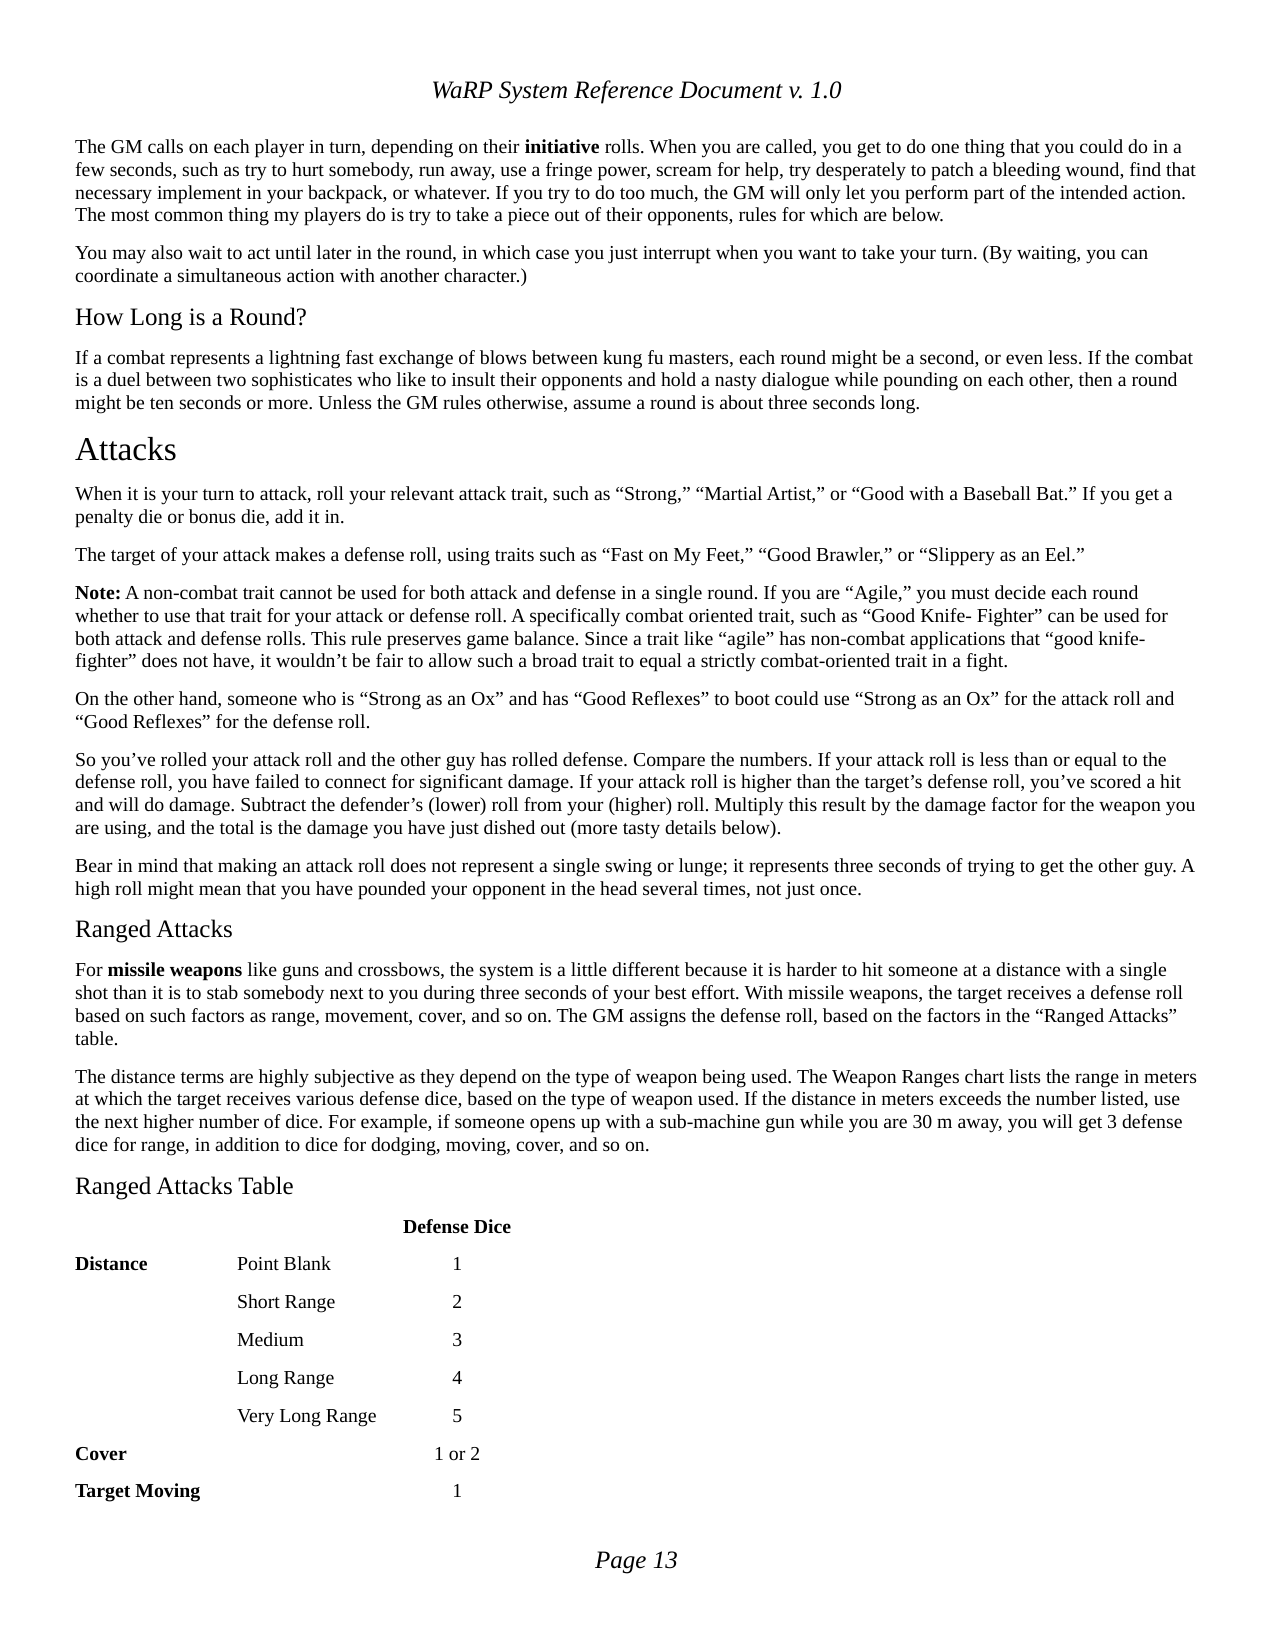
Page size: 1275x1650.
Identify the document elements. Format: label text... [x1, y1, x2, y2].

text Attacks [75, 429, 1200, 467]
text If a combat represents a lightning fast exchange of blows between kung fu masters, each round might be a second, or even less. If the combat is a duel between two sophisticates who like to insult their opponents and hold a nasty dialogue while pounding on each other, then a round might be ten seconds or more. Unless the GM rules otherwise, assume a round is about three seconds long. [75, 346, 1200, 414]
text Very Long Range 5 [75, 1404, 1200, 1426]
text The GM calls on each player in turn, depending on their initiative rolls. When you are called, you get to do one thing that you could do in a few seconds, such as try to hurt somebody, run away, use a fringe power, scream for help, try desperately to patch a bleeding wound, find that necessary implement in your backpack, or whatever. If you try to do too much, the GM will only let you perform part of the intended action. The most common thing my players do is try to take a piece out of their opponents, rules for which are below. [75, 135, 1200, 226]
text Ranged Attacks Table [75, 1171, 1200, 1199]
text Bear in mind that making an attack roll does not represent a single swing or lunge; it represents three seconds of trying to get the other guy. A high roll might mean that you have pounded your opponent in the head several times, not just once. [75, 854, 1200, 899]
text Ranged Attacks [75, 914, 1200, 943]
text Cover 1 or 2 [75, 1441, 1200, 1464]
text The distance terms are highly subjective as they depend on the type of weapon being used. The Weapon Ranges chart lists the range in meters at which the target receives various defense dice, based on the type of weapon used. If the distance in meters exceeds the number listed, use the next higher number of dice. For example, if someone opens up with a sub-machine gun while you are 30 m away, you will get 3 defense dice for range, in addition to dice for dodging, moving, cover, and so on. [75, 1064, 1200, 1156]
text When it is your turn to attack, roll your relevant attack trait, such as “Strong,” “Martial Artist,” or “Good with a Baseball Bat.” If you get a penalty die or bonus die, add it in. [75, 482, 1200, 528]
text The target of your attack makes a defense roll, using traits such as “Fast on My Feet,” “Good Brawler,” or “Slippery as an Eel.” [75, 543, 1200, 566]
text Target Moving 1 [75, 1479, 1200, 1502]
text Distance Point Blank 1 [75, 1252, 1200, 1275]
text You may also wait to act until later in the round, in which case you just interrupt when you want to take your turn. (By waiting, you can coordinate a simultaneous action with another character.) [75, 241, 1200, 287]
text Defense Dice [75, 1214, 1200, 1237]
text So you’ve rolled your attack roll and the other guy has rolled defense. Compare the numbers. If your attack roll is less than or equal to the defense roll, you have failed to connect for significant damage. If your attack roll is higher than the target’s defense roll, you’ve scored a hit and will do damage. Subtract the defender’s (lower) roll from your (higher) roll. Multiply this result by the damage factor for the weapon you are using, and the total is the damage you have just dished out (more tasty details below). [75, 748, 1200, 839]
text Medium 3 [75, 1328, 1200, 1351]
text How Long is a Round? [75, 302, 1200, 331]
text Note: A non-combat trait cannot be used for both attack and defense in a single round. If you are “Agile,” you must decide each round whether to use that trait for your attack or defense roll. A specifically combat oriented trait, such as “Good Knife- Fighter” can be used for both attack and defense rolls. This rule preserves game balance. Since a trait like “agile” has non-combat applications that “good knife-fighter” does not have, it wouldn’t be fair to allow such a broad trait to equal a strictly combat-oriented trait in a fight. [75, 581, 1200, 672]
text Long Range 4 [75, 1366, 1200, 1389]
text Short Range 2 [75, 1290, 1200, 1313]
text On the other hand, someone who is “Strong as an Ox” and has “Good Reflexes” to boot could use “Strong as an Ox” for the attack roll and “Good Reflexes” for the defense roll. [75, 687, 1200, 733]
text For missile weapons like guns and crossbows, the system is a little different because it is harder to hit someone at a distance with a single shot than it is to stab somebody next to you during three seconds of your best effort. With missile weapons, the target receives a defense roll based on such factors as range, movement, cover, and so on. The GM assigns the defense roll, based on the factors in the “Ranged Attacks” table. [75, 958, 1200, 1049]
